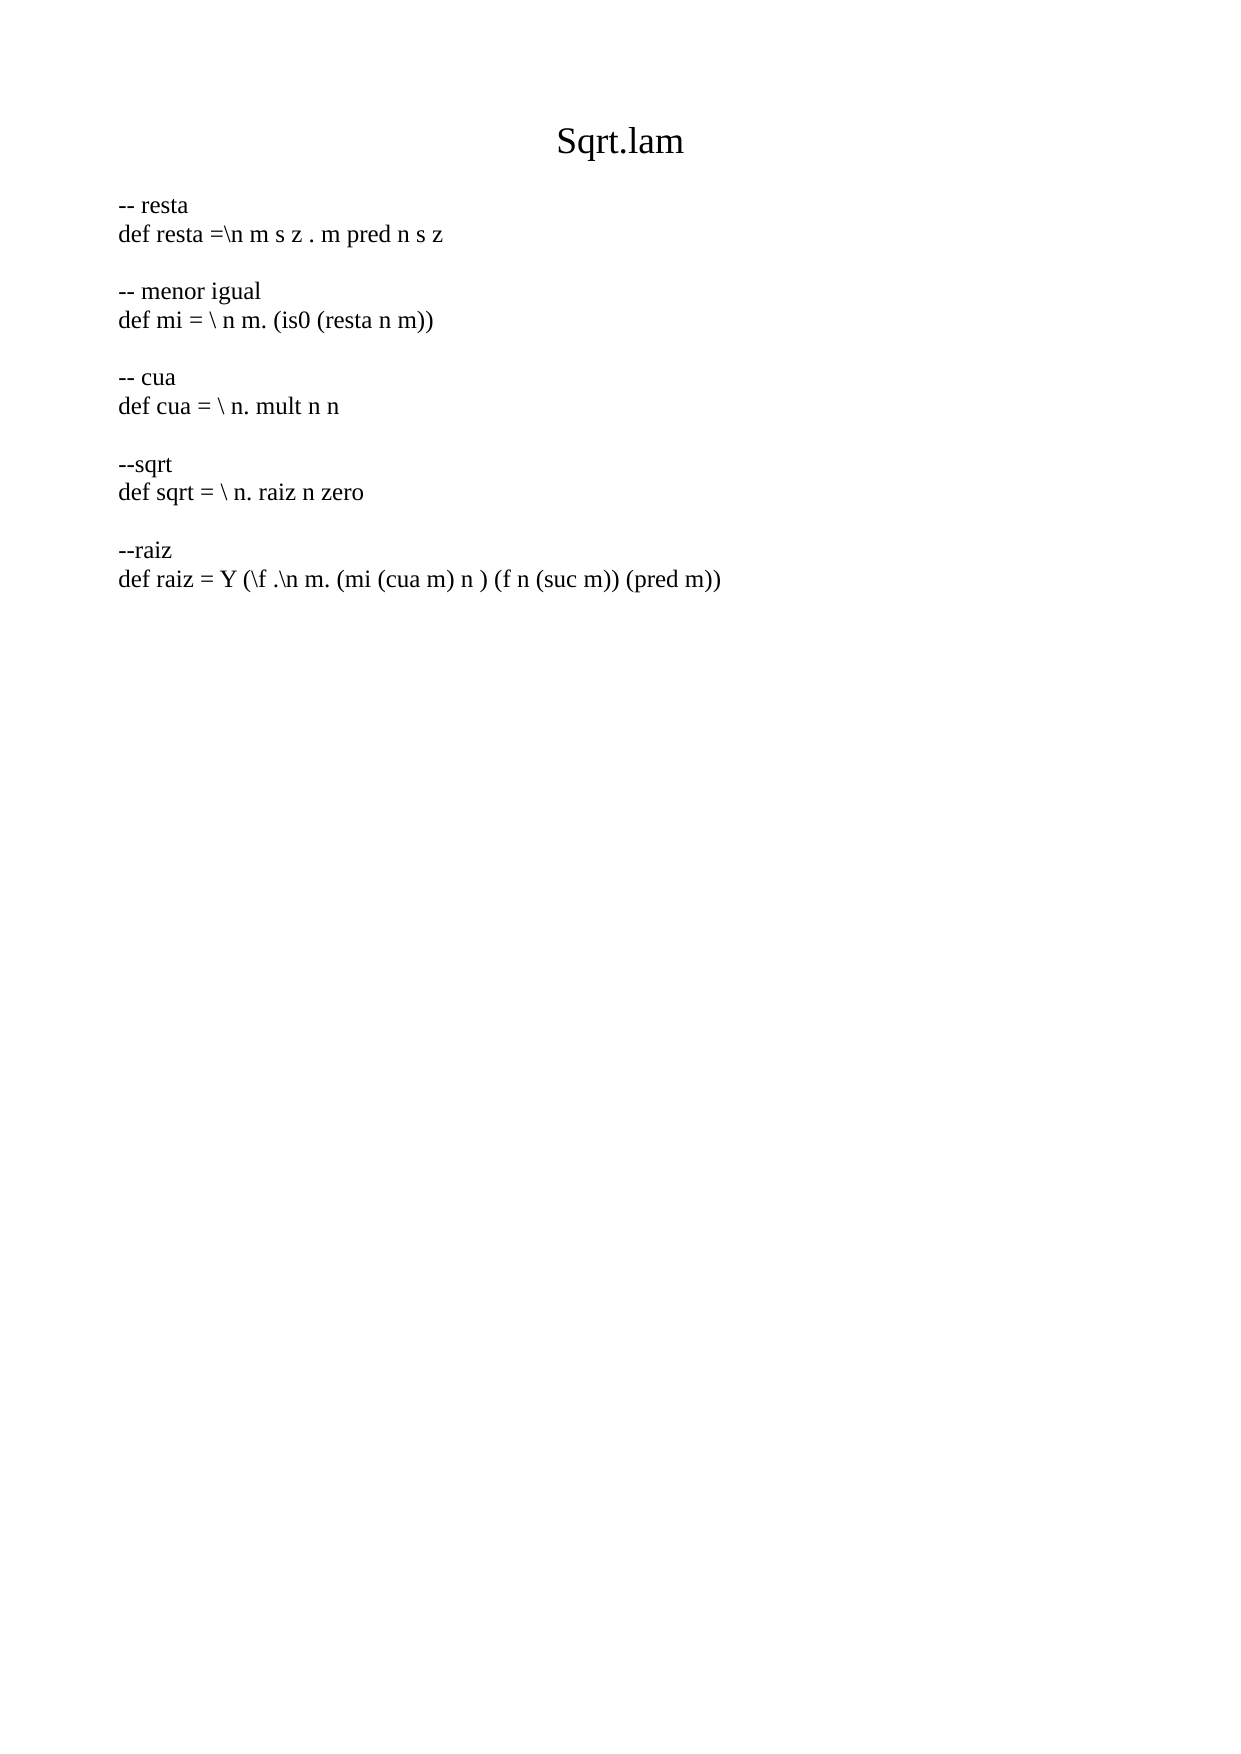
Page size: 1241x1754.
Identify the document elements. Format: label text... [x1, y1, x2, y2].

text Sqrt.lam [118, 118, 1122, 161]
text def raiz = Y (\f .\n m. (mi (cua m) n ) (f n (suc m)) (pred m)) [118, 564, 1122, 592]
text -- resta [118, 190, 1122, 219]
text def cua = \ n. mult n n [118, 391, 1122, 420]
text def mi = \ n m. (is0 (resta n m)) [118, 305, 1122, 334]
text --raiz [118, 535, 1122, 564]
text def resta =\n m s z . m pred n s z [118, 219, 1122, 247]
text --sqrt [118, 449, 1122, 477]
text -- menor igual [118, 276, 1122, 305]
text def sqrt = \ n. raiz n zero [118, 477, 1122, 506]
text -- cua [118, 362, 1122, 391]
